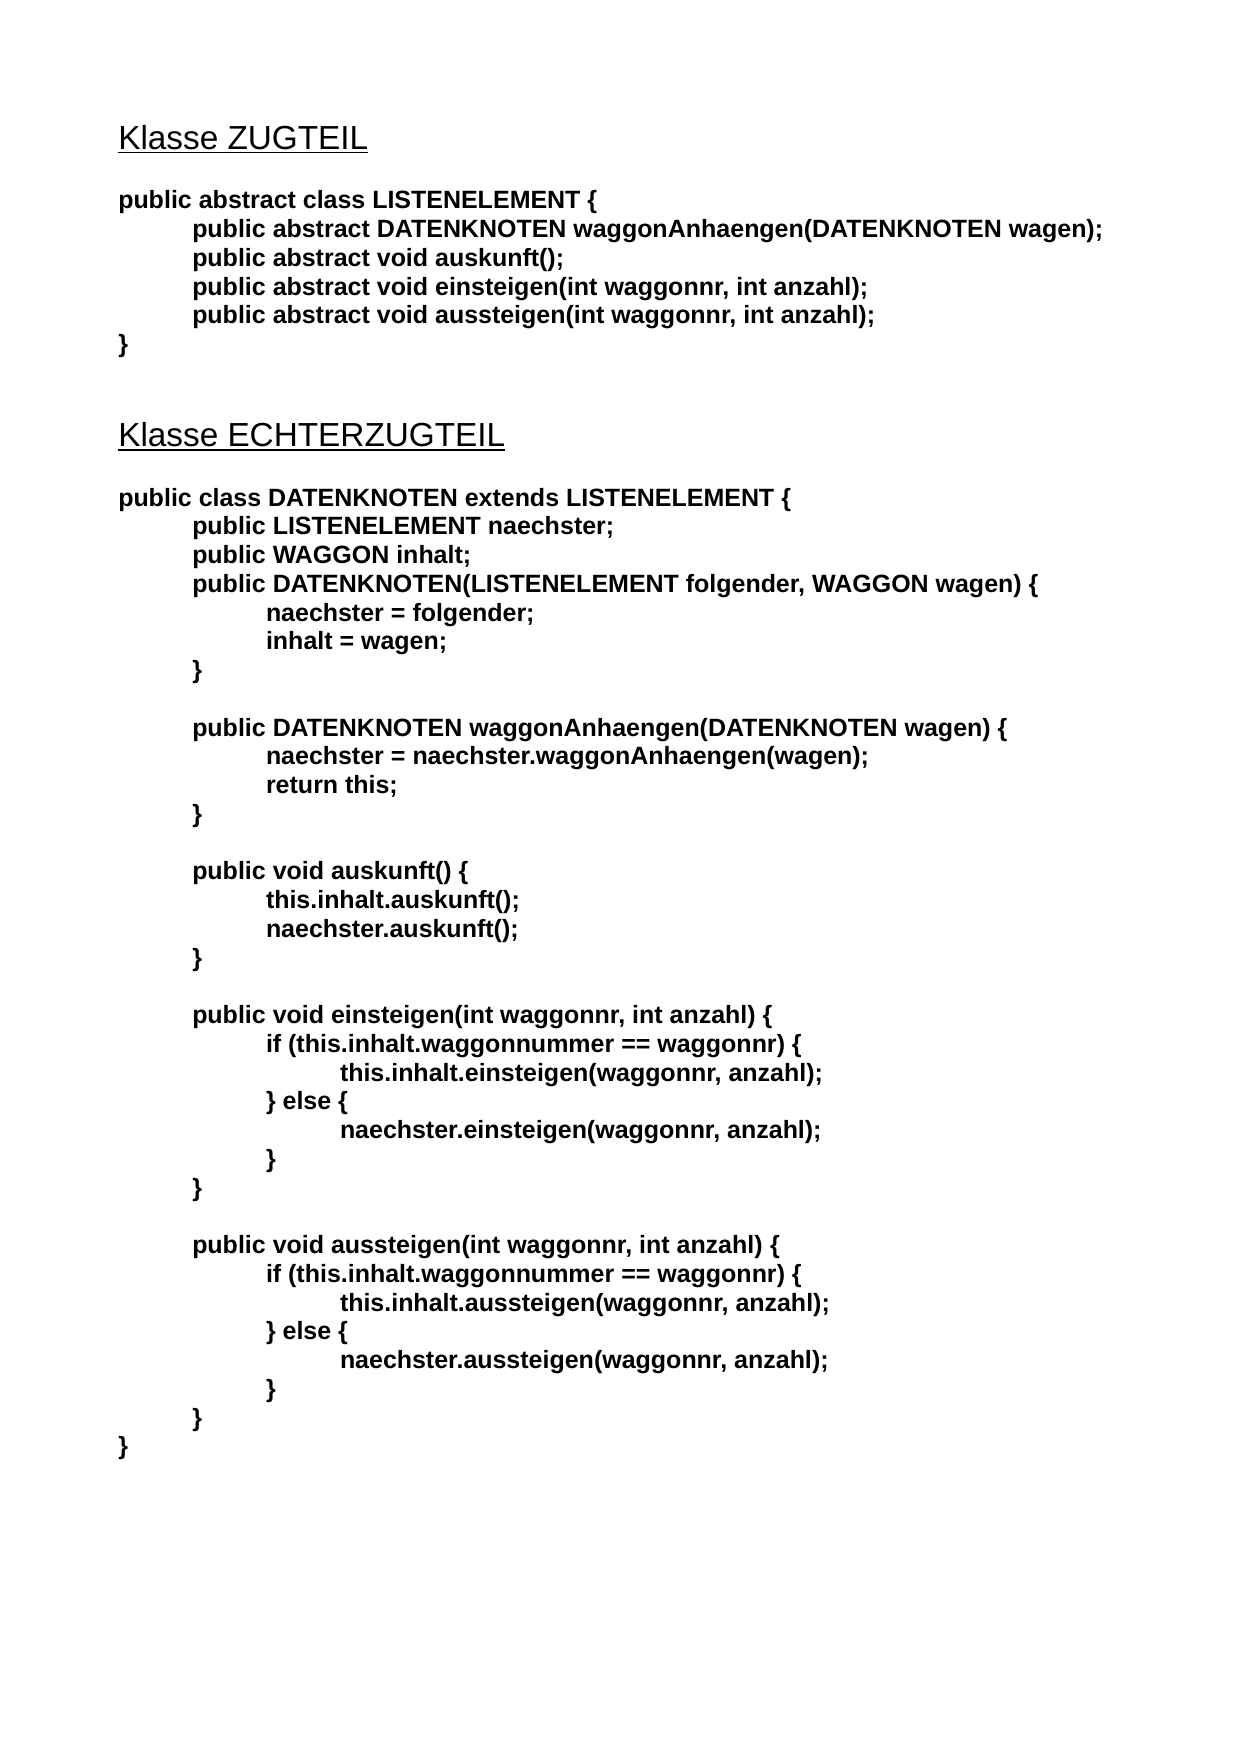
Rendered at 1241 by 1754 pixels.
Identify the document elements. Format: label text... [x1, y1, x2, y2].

text public abstract DATENKNOTEN waggonAnhaengen(DATENKNOTEN wagen); [118, 214, 1122, 243]
text Klasse ZUGTEIL [118, 118, 1122, 157]
text public abstract void einsteigen(int waggonnr, int anzahl); [118, 272, 1122, 300]
text } [118, 1374, 1122, 1402]
text this.inhalt.auskunft(); [118, 885, 1122, 914]
text public void auskunft() { [118, 856, 1122, 885]
text public class DATENKNOTEN extends LISTENELEMENT { [118, 482, 1122, 511]
text } [118, 1431, 1122, 1460]
text Klasse ECHTERZUGTEIL [118, 415, 1122, 454]
text return this; [118, 770, 1122, 799]
text } else { [118, 1086, 1122, 1115]
text naechster = naechster.waggonAnhaengen(wagen); [118, 741, 1122, 770]
text public DATENKNOTEN waggonAnhaengen(DATENKNOTEN wagen) { [118, 712, 1122, 741]
text } [118, 1144, 1122, 1172]
text } [118, 799, 1122, 827]
text this.inhalt.aussteigen(waggonnr, anzahl); [118, 1287, 1122, 1316]
text public DATENKNOTEN(LISTENELEMENT folgender, WAGGON wagen) { [118, 569, 1122, 597]
text } [118, 1402, 1122, 1431]
text public abstract class LISTENELEMENT { [118, 185, 1122, 214]
text public void einsteigen(int waggonnr, int anzahl) { [118, 1000, 1122, 1029]
text inhalt = wagen; [118, 626, 1122, 655]
text public WAGGON inhalt; [118, 540, 1122, 569]
text this.inhalt.einsteigen(waggonnr, anzahl); [118, 1057, 1122, 1086]
text } else { [118, 1316, 1122, 1345]
text public void aussteigen(int waggonnr, int anzahl) { [118, 1230, 1122, 1259]
text naechster = folgender; [118, 597, 1122, 626]
text naechster.einsteigen(waggonnr, anzahl); [118, 1115, 1122, 1144]
text naechster.auskunft(); [118, 914, 1122, 942]
text naechster.aussteigen(waggonnr, anzahl); [118, 1345, 1122, 1374]
text if (this.inhalt.waggonnummer == waggonnr) { [118, 1029, 1122, 1057]
text if (this.inhalt.waggonnummer == waggonnr) { [118, 1259, 1122, 1287]
text public LISTENELEMENT naechster; [118, 511, 1122, 540]
text } [118, 942, 1122, 971]
text public abstract void aussteigen(int waggonnr, int anzahl); [118, 300, 1122, 329]
text } [118, 1172, 1122, 1201]
text } [118, 329, 1122, 358]
text public abstract void auskunft(); [118, 243, 1122, 272]
text } [118, 655, 1122, 684]
